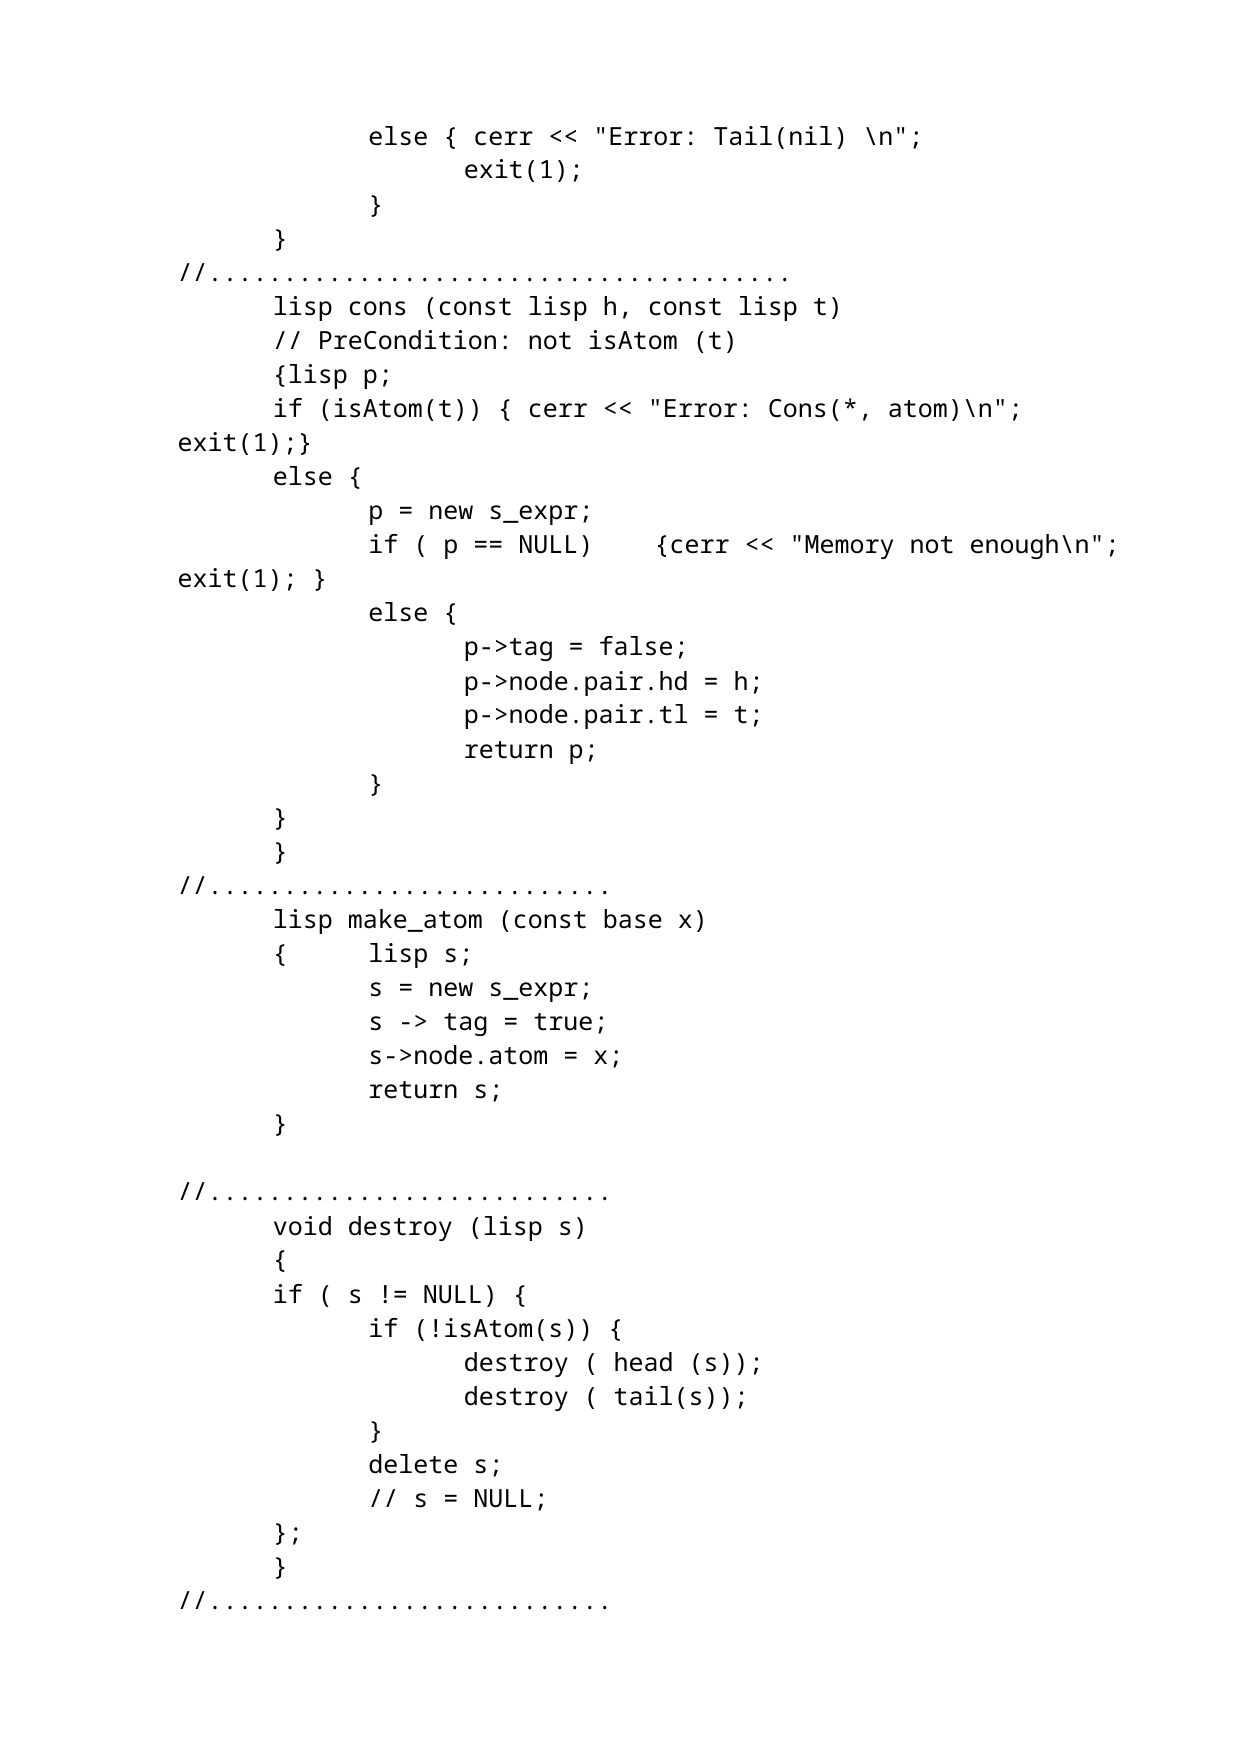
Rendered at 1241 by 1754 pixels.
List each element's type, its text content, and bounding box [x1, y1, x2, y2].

text //........................... [177, 1174, 1152, 1208]
text return s; [177, 1072, 1152, 1106]
text if ( s != NULL) { [177, 1276, 1152, 1310]
text }; [177, 1515, 1152, 1549]
text //....................................... [177, 254, 1152, 288]
text return p; [177, 731, 1152, 765]
text } [177, 799, 1152, 833]
text destroy ( tail(s)); [177, 1378, 1152, 1412]
text void destroy (lisp s) [177, 1208, 1152, 1242]
text s = new s_expr; [177, 970, 1152, 1004]
text s->node.atom = x; [177, 1038, 1152, 1072]
text delete s; [177, 1447, 1152, 1481]
text p = new s_expr; [177, 493, 1152, 527]
text // PreCondition: not isAtom (t) [177, 322, 1152, 357]
text exit(1); [177, 152, 1152, 186]
text else { cerr << "Error: Tail(nil) \n"; [177, 118, 1152, 152]
text // s = NULL; [177, 1481, 1152, 1515]
text else { [177, 459, 1152, 493]
text destroy ( head (s)); [177, 1344, 1152, 1378]
text if ( p == NULL) {cerr << "Memory not enough\n"; exit(1); } [177, 527, 1152, 595]
text //........................... [177, 1583, 1152, 1617]
text } [177, 833, 1152, 867]
text } [177, 1549, 1152, 1583]
text } [177, 765, 1152, 799]
text } [177, 186, 1152, 220]
text {lisp p; [177, 357, 1152, 391]
text p->tag = false; [177, 629, 1152, 663]
text } [177, 220, 1152, 254]
text { [177, 1242, 1152, 1276]
text lisp make_atom (const base x) [177, 902, 1152, 936]
text { lisp s; [177, 936, 1152, 970]
text } [177, 1106, 1152, 1140]
text p->node.pair.hd = h; [177, 663, 1152, 697]
text else { [177, 595, 1152, 629]
text p->node.pair.tl = t; [177, 697, 1152, 731]
text if (isAtom(t)) { cerr << "Error: Cons(*, atom)\n"; exit(1);} [177, 391, 1152, 459]
text lisp cons (const lisp h, const lisp t) [177, 288, 1152, 322]
text //........................... [177, 867, 1152, 902]
text } [177, 1412, 1152, 1447]
text s -> tag = true; [177, 1004, 1152, 1038]
text if (!isAtom(s)) { [177, 1310, 1152, 1344]
